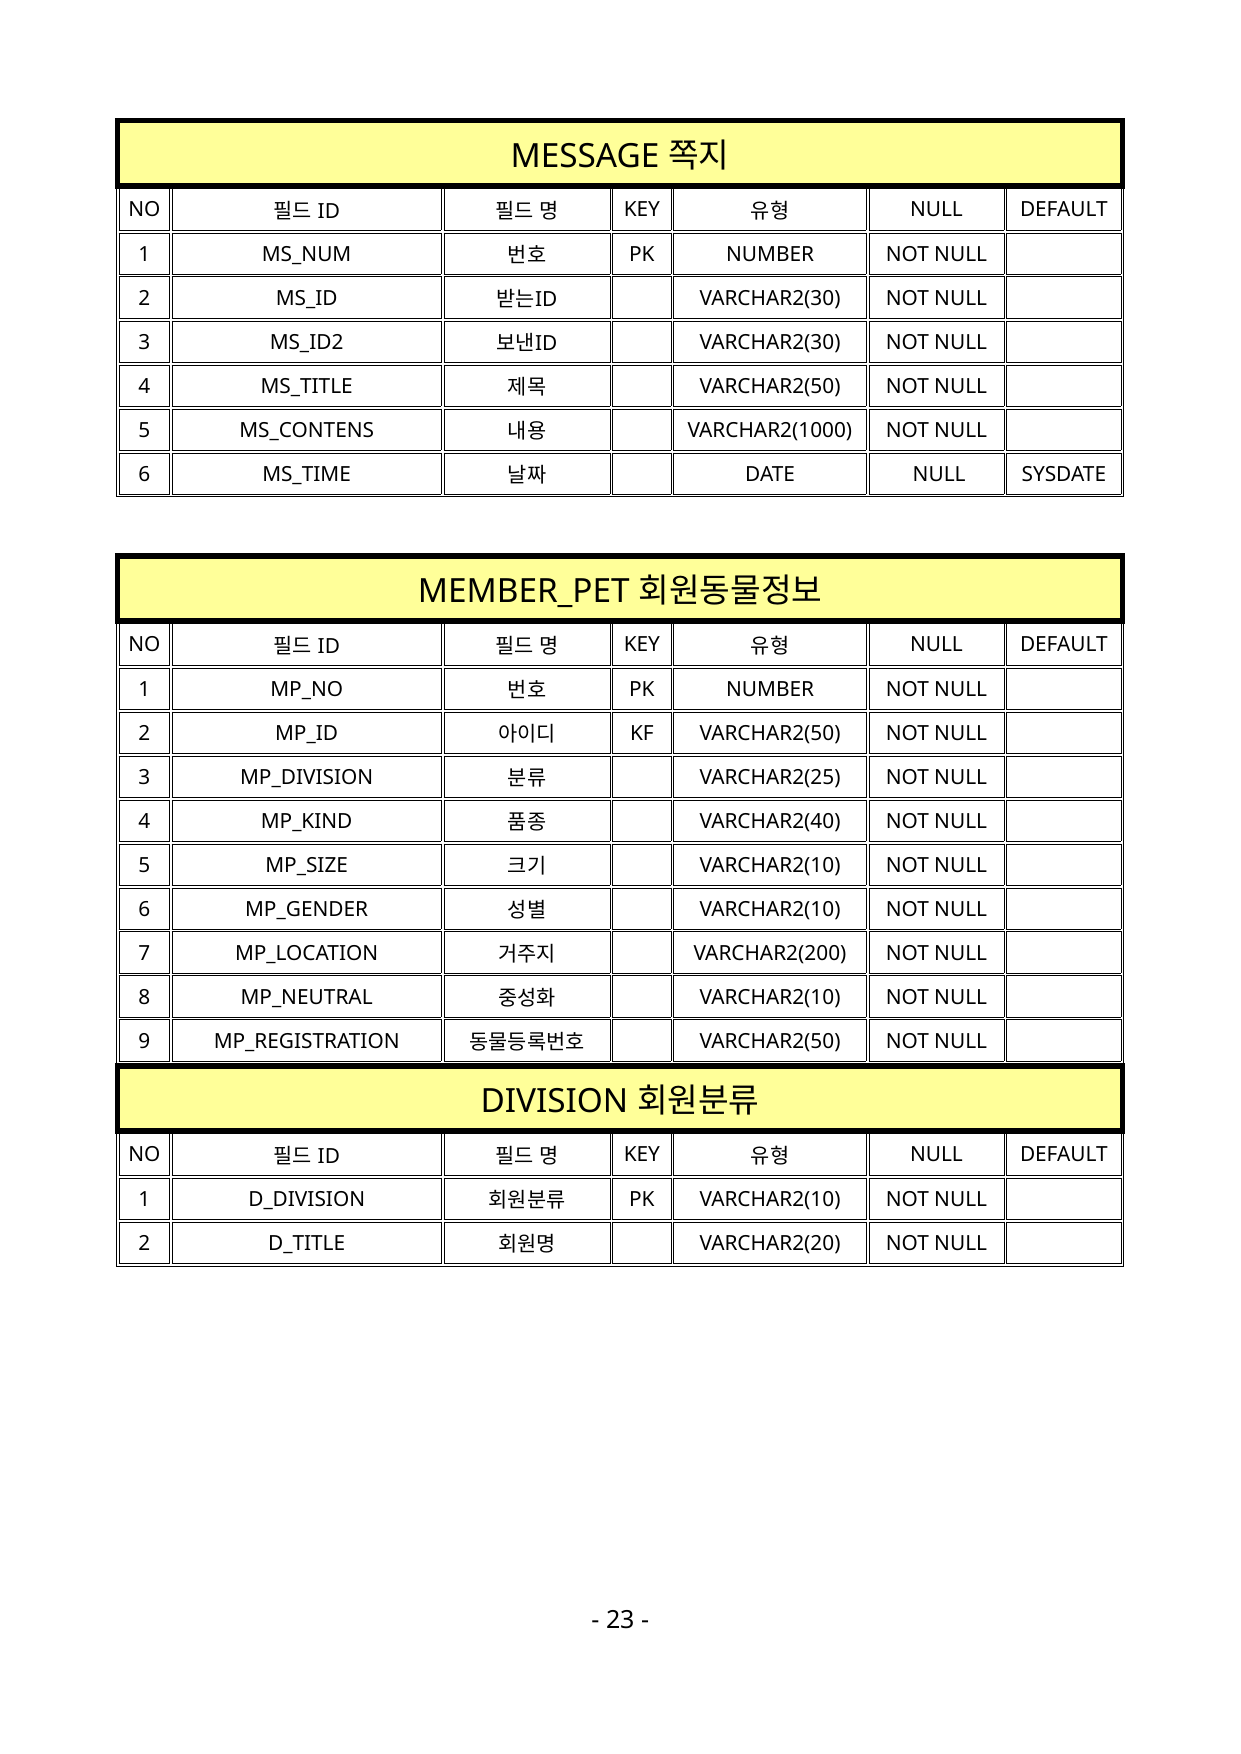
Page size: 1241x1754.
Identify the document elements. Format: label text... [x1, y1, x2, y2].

table_cell 9 [120, 1020, 169, 1061]
table_cell [613, 757, 671, 797]
table_cell 2 [120, 1223, 169, 1263]
table_cell 크기 [445, 845, 610, 885]
table_cell MS_NUM [173, 234, 441, 274]
table_cell NOT NULL [870, 1179, 1004, 1219]
table_cell 제목 [445, 366, 610, 406]
table_cell 중성화 [445, 976, 610, 1017]
table_cell MP_DIVISION [173, 757, 441, 797]
table_cell [613, 454, 671, 494]
table_cell NOT NULL [870, 889, 1004, 929]
table_cell DEFAULT [1007, 1134, 1121, 1175]
table_cell NULL [870, 1134, 1004, 1175]
table_cell DEFAULT [1007, 189, 1121, 230]
table_cell 1 [120, 669, 169, 709]
table_cell MS_CONTENS [173, 410, 441, 450]
table_cell MS_TITLE [173, 366, 441, 406]
table_cell 필드 ID [173, 624, 441, 665]
table_cell VARCHAR2(50) [674, 366, 866, 406]
table_cell 3 [120, 322, 169, 362]
table_cell 보낸ID [445, 322, 610, 362]
table_cell NULL [870, 454, 1004, 494]
table_header MESSAGE 쪽지 [120, 123, 1120, 183]
table_cell [1007, 1223, 1121, 1263]
table_cell KEY [613, 624, 671, 665]
table_cell NO [120, 624, 169, 665]
table_cell [613, 277, 671, 318]
table_cell MP_KIND [173, 801, 441, 841]
table_cell PK [613, 1179, 671, 1219]
table_cell DEFAULT [1007, 624, 1121, 665]
table_cell 7 [120, 932, 169, 973]
table_cell D_TITLE [173, 1223, 441, 1263]
table_cell VARCHAR2(25) [674, 757, 866, 797]
table_cell VARCHAR2(50) [674, 1020, 866, 1061]
table_cell 거주지 [445, 932, 610, 973]
table_cell 5 [120, 410, 169, 450]
table_cell 필드 ID [173, 1134, 441, 1175]
table_cell SYSDATE [1007, 454, 1121, 494]
table_cell [1007, 889, 1121, 929]
table_cell [1007, 757, 1121, 797]
table_cell [1007, 976, 1121, 1017]
table_cell NOT NULL [870, 1020, 1004, 1061]
table_cell [613, 976, 671, 1017]
table_cell MP_SIZE [173, 845, 441, 885]
table_cell 1 [120, 234, 169, 274]
table_cell [1007, 234, 1121, 274]
table_cell VARCHAR2(40) [674, 801, 866, 841]
table_cell MS_ID2 [173, 322, 441, 362]
table_cell NOT NULL [870, 322, 1004, 362]
table_cell VARCHAR2(30) [674, 322, 866, 362]
table_cell NULL [870, 189, 1004, 230]
table_cell 품종 [445, 801, 610, 841]
table_cell [613, 410, 671, 450]
table_cell [1007, 277, 1121, 318]
table_cell NOT NULL [870, 410, 1004, 450]
table_cell 분류 [445, 757, 610, 797]
table_cell VARCHAR2(50) [674, 713, 866, 753]
table_cell KF [613, 713, 671, 753]
table_cell NOT NULL [870, 669, 1004, 709]
table_cell 2 [120, 277, 169, 318]
table_cell NO [120, 1134, 169, 1175]
table_cell MS_ID [173, 277, 441, 318]
table_cell NOT NULL [870, 234, 1004, 274]
table_cell KEY [613, 189, 671, 230]
table_cell [1007, 410, 1121, 450]
table_cell 4 [120, 801, 169, 841]
table_cell 1 [120, 1179, 169, 1219]
table_cell 5 [120, 845, 169, 885]
table_cell 날짜 [445, 454, 610, 494]
table_cell 필드 명 [445, 624, 610, 665]
table_cell 성별 [445, 889, 610, 929]
table_cell MP_REGISTRATION [173, 1020, 441, 1061]
table_cell NULL [870, 624, 1004, 665]
table_cell VARCHAR2(1000) [674, 410, 866, 450]
table_cell VARCHAR2(10) [674, 1179, 866, 1219]
table_cell 6 [120, 454, 169, 494]
table_cell DATE [674, 454, 866, 494]
table_cell 유형 [674, 189, 866, 230]
table_cell NOT NULL [870, 932, 1004, 973]
table_cell VARCHAR2(20) [674, 1223, 866, 1263]
table_cell VARCHAR2(10) [674, 845, 866, 885]
table_cell 아이디 [445, 713, 610, 753]
table_cell [613, 932, 671, 973]
table_cell [1007, 1179, 1121, 1219]
table_cell NOT NULL [870, 845, 1004, 885]
table_header MEMBER_PET 회원동물정보 [120, 559, 1120, 618]
table_cell PK [613, 669, 671, 709]
table_cell NOT NULL [870, 366, 1004, 406]
table_cell 번호 [445, 669, 610, 709]
table_cell 6 [120, 889, 169, 929]
table_cell NO [120, 189, 169, 230]
table_cell MP_GENDER [173, 889, 441, 929]
table_cell [1007, 801, 1121, 841]
table_cell PK [613, 234, 671, 274]
table_cell VARCHAR2(10) [674, 976, 866, 1017]
table_cell NOT NULL [870, 1223, 1004, 1263]
table_cell [1007, 932, 1121, 973]
table_cell [1007, 1020, 1121, 1061]
table_cell [613, 845, 671, 885]
table_cell [613, 1223, 671, 1263]
table_cell MP_ID [173, 713, 441, 753]
table_cell 회원분류 [445, 1179, 610, 1219]
table_cell [613, 801, 671, 841]
table_cell 3 [120, 757, 169, 797]
table_cell 4 [120, 366, 169, 406]
table_cell NOT NULL [870, 277, 1004, 318]
table_cell [1007, 845, 1121, 885]
table_cell MS_TIME [173, 454, 441, 494]
table_cell [1007, 322, 1121, 362]
table_cell [1007, 366, 1121, 406]
table_cell VARCHAR2(200) [674, 932, 866, 973]
table_cell NOT NULL [870, 801, 1004, 841]
table_cell 필드 ID [173, 189, 441, 230]
table_cell MP_NO [173, 669, 441, 709]
table_cell [613, 889, 671, 929]
table_cell NOT NULL [870, 713, 1004, 753]
table_cell [1007, 669, 1121, 709]
table_cell [613, 322, 671, 362]
table_cell VARCHAR2(30) [674, 277, 866, 318]
table_cell NOT NULL [870, 757, 1004, 797]
table_cell VARCHAR2(10) [674, 889, 866, 929]
table_cell 받는ID [445, 277, 610, 318]
table_cell NOT NULL [870, 976, 1004, 1017]
table_cell MP_NEUTRAL [173, 976, 441, 1017]
table_cell 유형 [674, 624, 866, 665]
table_cell 번호 [445, 234, 610, 274]
table_cell [613, 1020, 671, 1061]
table_cell 필드 명 [445, 189, 610, 230]
table_cell 동물등록번호 [445, 1020, 610, 1061]
table_cell [1007, 713, 1121, 753]
table_cell 필드 명 [445, 1134, 610, 1175]
table_cell 회원명 [445, 1223, 610, 1263]
table_cell NUMBER [674, 669, 866, 709]
table_cell D_DIVISION [173, 1179, 441, 1219]
table_cell [613, 366, 671, 406]
table_cell 8 [120, 976, 169, 1017]
table_cell 유형 [674, 1134, 866, 1175]
table_cell KEY [613, 1134, 671, 1175]
table_cell NUMBER [674, 234, 866, 274]
table_cell MP_LOCATION [173, 932, 441, 973]
table_header DIVISION 회원분류 [120, 1069, 1120, 1128]
table_cell 내용 [445, 410, 610, 450]
table_cell 2 [120, 713, 169, 753]
